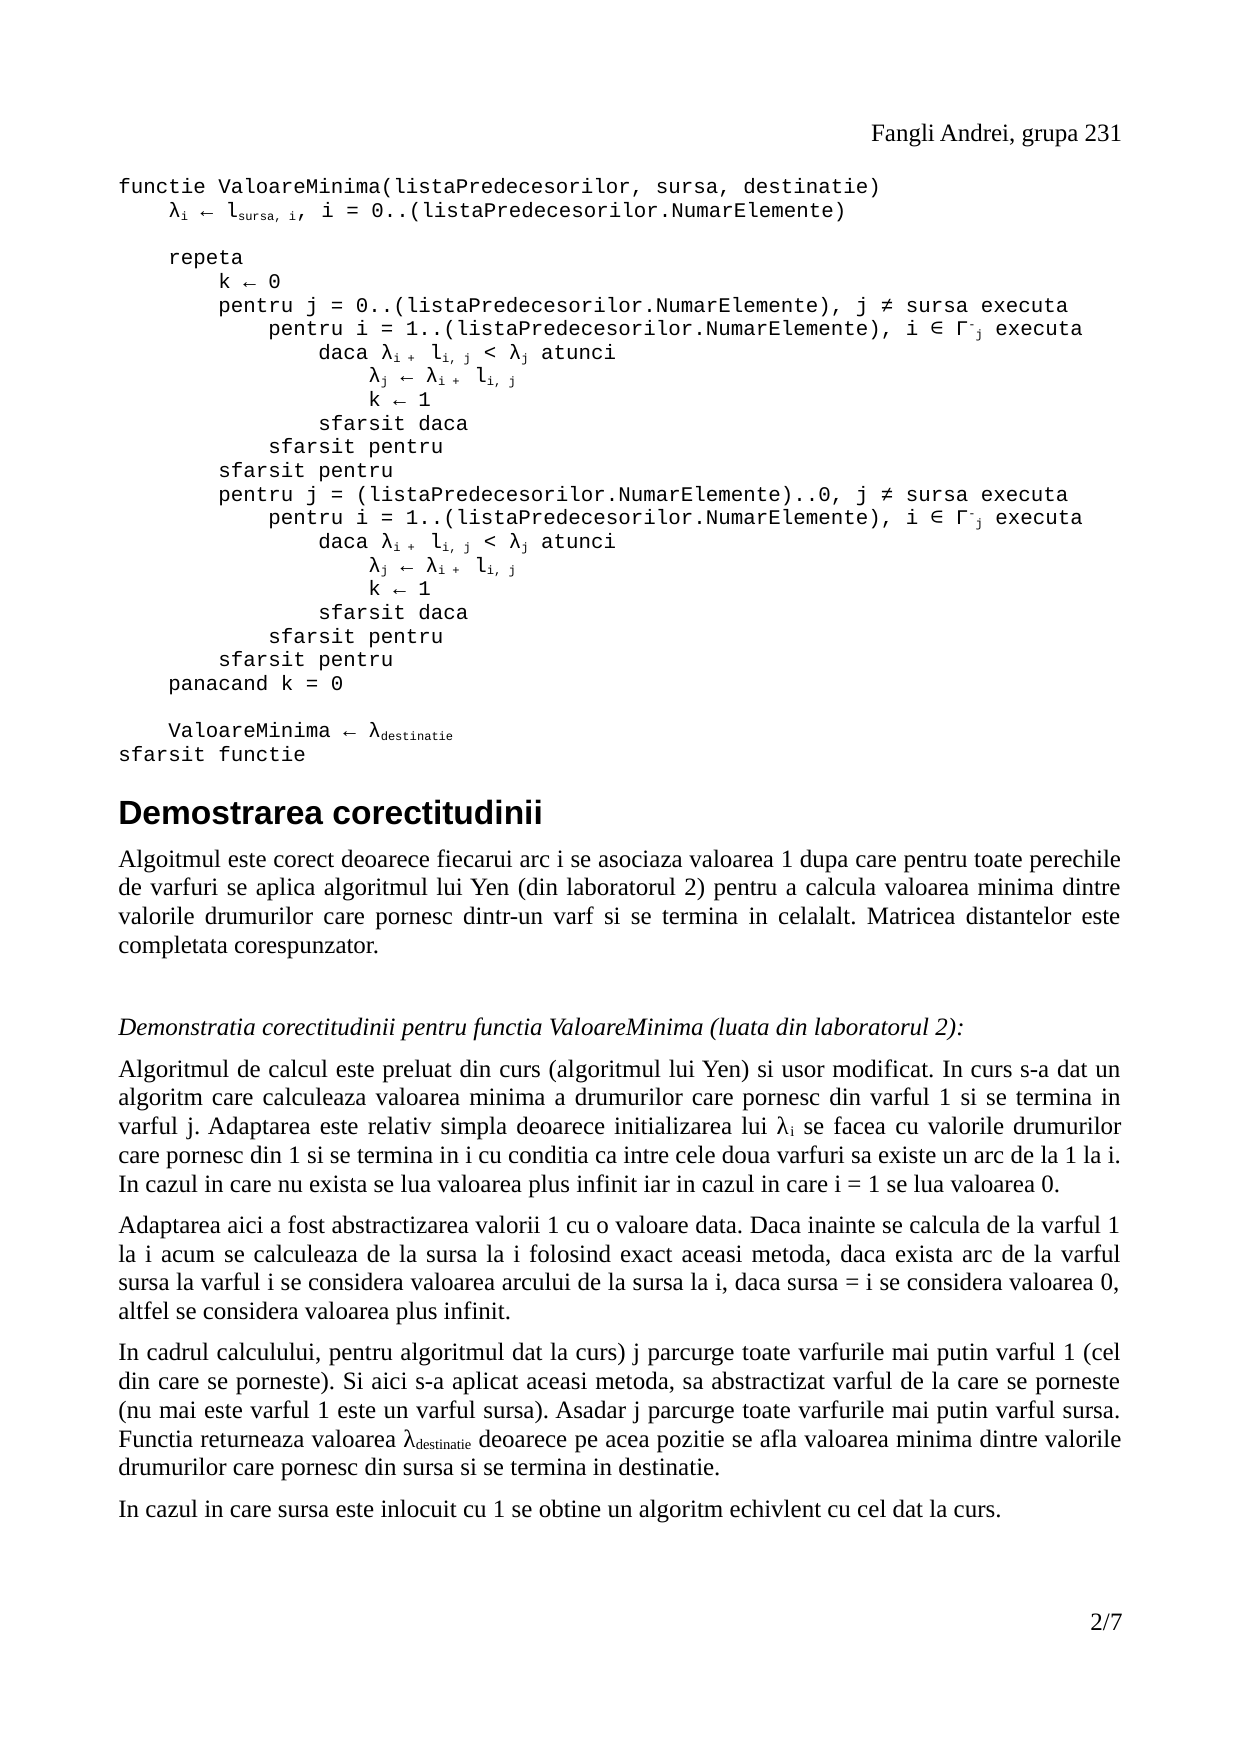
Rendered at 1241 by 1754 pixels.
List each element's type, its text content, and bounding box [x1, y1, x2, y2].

text daca λi + li, j < λj atunci [118, 342, 1122, 366]
text sfarsit pentru [118, 649, 1122, 673]
text sfarsit pentru [118, 626, 1122, 649]
text pentru i = 1..(listaPredecesorilor.NumarElemente), i ∈ Γ-j executa [118, 318, 1122, 342]
text k ← 0 [118, 271, 1122, 294]
text repeta [118, 247, 1122, 271]
text sfarsit pentru [118, 460, 1122, 484]
text λj ← λi + li, j [118, 555, 1122, 578]
text functie ValoareMinima(listaPredecesorilor, sursa, destinatie) [118, 176, 1122, 200]
text sfarsit functie [118, 744, 1122, 767]
text pentru i = 1..(listaPredecesorilor.NumarElemente), i ∈ Γ-j executa [118, 507, 1122, 531]
text k ← 1 [118, 578, 1122, 602]
text k ← 1 [118, 389, 1122, 413]
text λi ← lsursa, i, i = 0..(listaPredecesorilor.NumarElemente) [118, 200, 1122, 224]
text sfarsit daca [118, 602, 1122, 626]
text In cazul in care sursa este inlocuit cu 1 se obtine un algoritm echivlent cu cel dat la curs. [118, 1494, 1122, 1522]
text sfarsit pentru [118, 436, 1122, 460]
text panacand k = 0 [118, 673, 1122, 697]
text Algoritmul de calcul este preluat din curs (algoritmul lui Yen) si usor modificat. In curs s-a dat un algoritm care calculeaza valoarea minima a drumurilor care pornesc din varful 1 si se termina in varful j. Adaptarea este relativ simpla deoarece initializarea lui λi se facea cu valorile drumurilor care pornesc din 1 si se termina in i cu conditia ca intre cele doua varfuri sa existe un arc de la 1 la i. In cazul in care nu exista se lua valoarea plus infinit iar in cazul in care i = 1 se lua valoarea 0. [118, 1054, 1122, 1197]
text Adaptarea aici a fost abstractizarea valorii 1 cu o valoare data. Daca inainte se calcula de la varful 1 la i acum se calculeaza de la sursa la i folosind exact aceasi metoda, daca exista arc de la varful sursa la varful i se considera valoarea arcului de la sursa la i, daca sursa = i se considera valoarea 0, altfel se considera valoarea plus infinit. [118, 1210, 1122, 1325]
text λj ← λi + li, j [118, 366, 1122, 389]
subtitle Demostrarea corectitudinii [118, 792, 1122, 831]
text In cadrul calculului, pentru algoritmul dat la curs) j parcurge toate varfurile mai putin varful 1 (cel din care se porneste). Si aici s-a aplicat aceasi metoda, sa abstractizat varful de la care se porneste (nu mai este varful 1 este un varful sursa). Asadar j parcurge toate varfurile mai putin varful sursa. Functia returneaza valoarea λdestinatie deoarece pe acea pozitie se afla valoarea minima dintre valorile drumurilor care pornesc din sursa si se termina in destinatie. [118, 1337, 1122, 1481]
text sfarsit daca [118, 413, 1122, 436]
text daca λi + li, j < λj atunci [118, 531, 1122, 555]
text pentru j = 0..(listaPredecesorilor.NumarElemente), j ≠ sursa executa [118, 294, 1122, 318]
text ValoareMinima ← λdestinatie [118, 720, 1122, 744]
text pentru j = (listaPredecesorilor.NumarElemente)..0, j ≠ sursa executa [118, 484, 1122, 507]
text Algoitmul este corect deoarece fiecarui arc i se asociaza valoarea 1 dupa care pentru toate perechile de varfuri se aplica algoritmul lui Yen (din laboratorul 2) pentru a calcula valoarea minima dintre valorile drumurilor care pornesc dintr-un varf si se termina in celalalt. Matricea distantelor este completata corespunzator. [118, 844, 1122, 959]
text Demonstratia corectitudinii pentru functia ValoareMinima (luata din laboratorul 2): [118, 1012, 1122, 1041]
